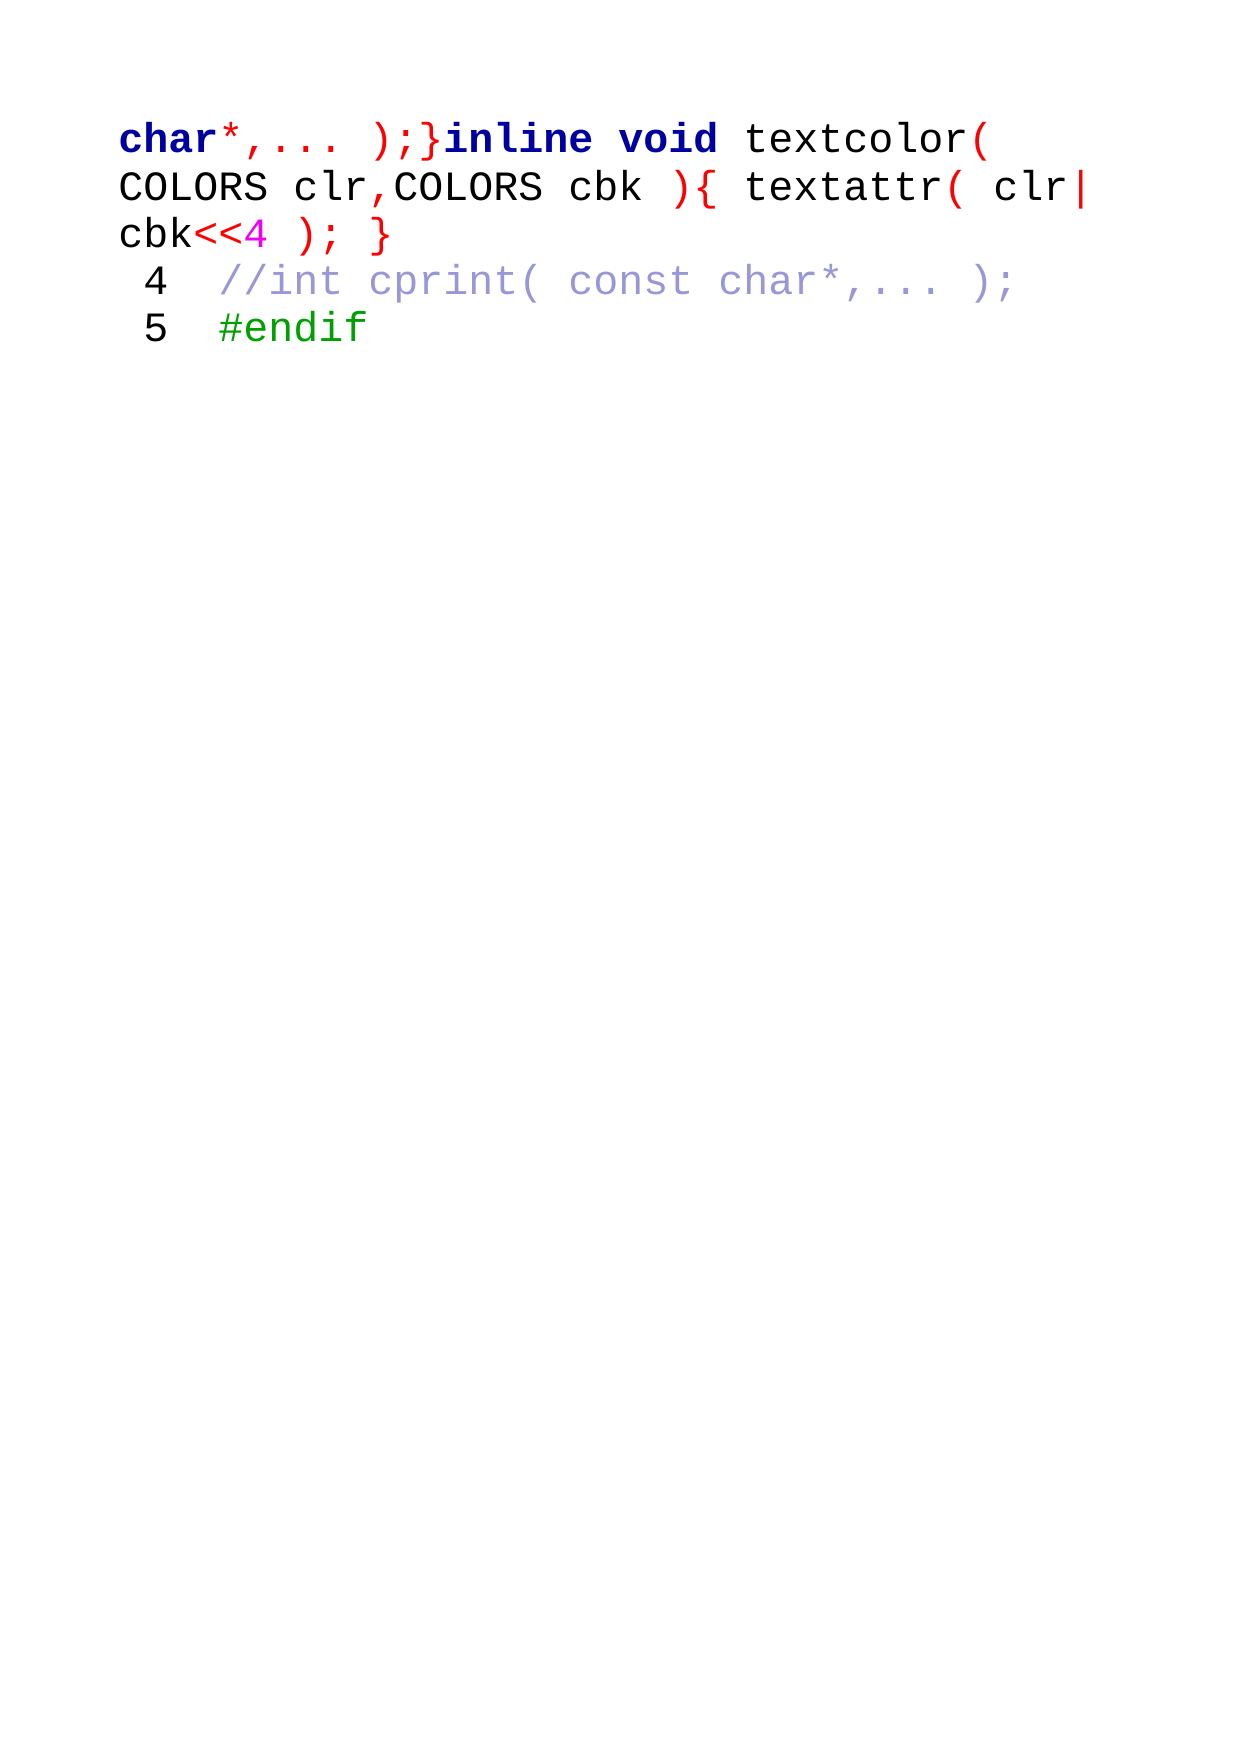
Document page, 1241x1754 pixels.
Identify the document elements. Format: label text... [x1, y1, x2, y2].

subtitle 3 inline void texttitle( const char* title ){ SetConsoleTitle( title ); } int cprint( int x,int y,const char*,... );}inline void textcolor( COLORS clr,COLORS cbk ){ textattr( clr|cbk<<4 ); } [118, 118, 1122, 260]
subtitle 5 #endif [118, 307, 1122, 354]
subtitle 4 //int cprint( const char*,... ); [118, 260, 1122, 307]
